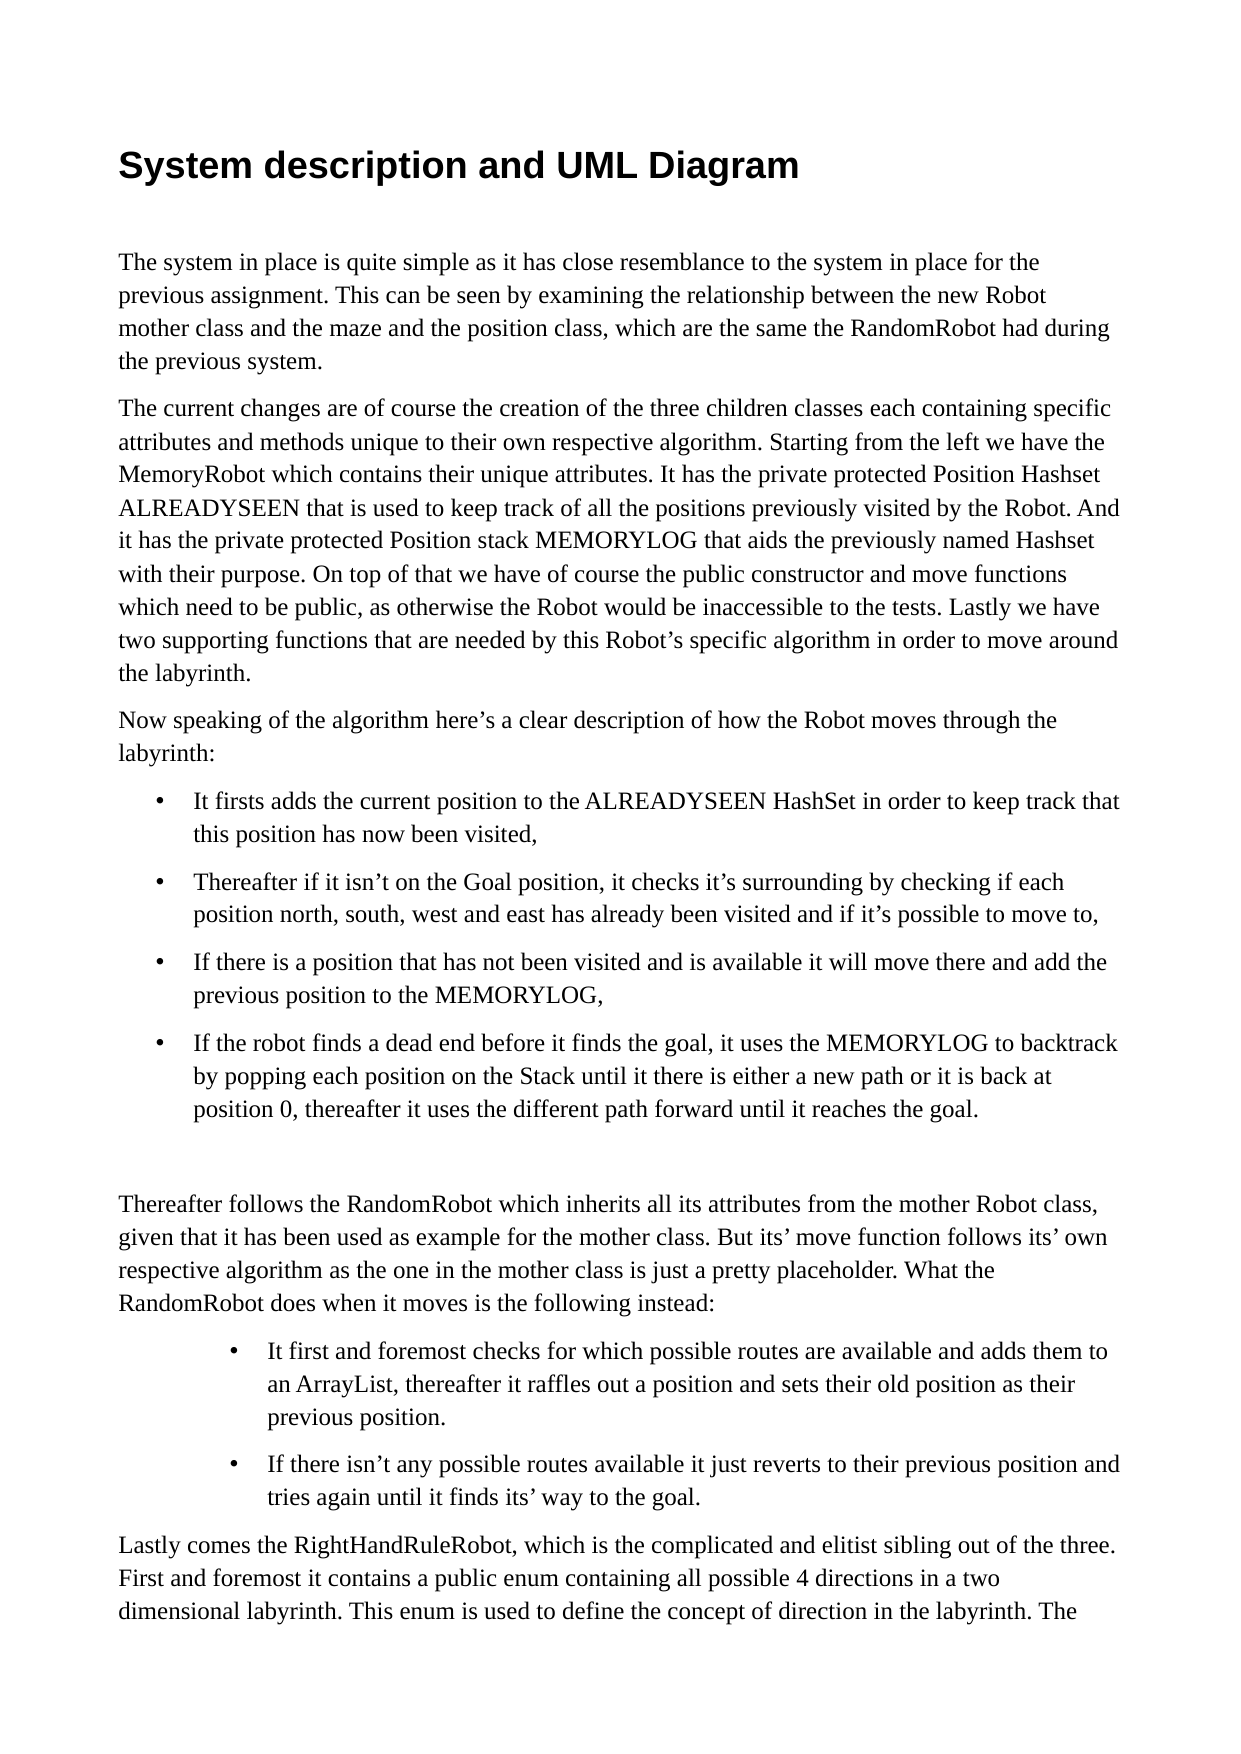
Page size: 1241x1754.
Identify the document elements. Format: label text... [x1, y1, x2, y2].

text The system in place is quite simple as it has close resemblance to the system in place for the previous assignment. This can be seen by examining the relationship between the new Robot mother class and the maze and the position class, which are the same the RandomRobot had during the previous system. [118, 247, 1122, 375]
list If there isn’t any possible routes available it just reverts to their previous position and tries again until it finds its’ way to the goal. [229, 1449, 1122, 1511]
list It first and foremost checks for which possible routes are available and adds them to an ArrayList, thereafter it raffles out a position and sets their old position as their previous position. [229, 1336, 1122, 1431]
text Lastly comes the RightHandRuleRobot, which is the complicated and elitist sibling out of the three. First and foremost it contains a public enum containing all possible 4 directions in a two dimensional labyrinth. This enum is used to define the concept of direction in the labyrinth. The [118, 1530, 1122, 1625]
text Thereafter follows the RandomRobot which inherits all its attributes from the mother Robot class, given that it has been used as example for the mother class. But its’ move function follows its’ own respective algorithm as the one in the mother class is just a pretty placeholder. What the RandomRobot does when it moves is the following instead: [118, 1189, 1122, 1317]
list If the robot finds a dead end before it finds the goal, it uses the MEMORYLOG to backtrack by popping each position on the Stack until it there is either a new path or it is back at position 0, thereafter it uses the different path forward until it reaches the goal. [156, 1028, 1122, 1123]
list If there is a position that has not been visited and is available it will move there and add the previous position to the MEMORYLOG, [156, 947, 1122, 1009]
text Now speaking of the algorithm here’s a clear description of how the Robot moves through the labyrinth: [118, 705, 1122, 767]
list It firsts adds the current position to the ALREADYSEEN HashSet in order to keep track that this position has now been visited, [156, 786, 1122, 848]
list Thereafter if it isn’t on the Goal position, it checks it’s surrounding by checking if each position north, south, west and east has already been visited and if it’s possible to move to, [156, 867, 1122, 928]
text The current changes are of course the creation of the three children classes each containing specific attributes and methods unique to their own respective algorithm. Starting from the left we have the MemoryRobot which contains their unique attributes. It has the private protected Position Hashset ALREADYSEEN that is used to keep track of all the positions previously visited by the Robot. And it has the private protected Position stack MEMORYLOG that aids the previously named Hashset with their purpose. On top of that we have of course the public constructor and move functions which need to be public, as otherwise the Robot would be inaccessible to the tests. Lastly we have two supporting functions that are needed by this Robot’s specific algorithm in order to move around the labyrinth. [118, 393, 1122, 686]
subtitle System description and UML Diagram [118, 143, 1122, 187]
